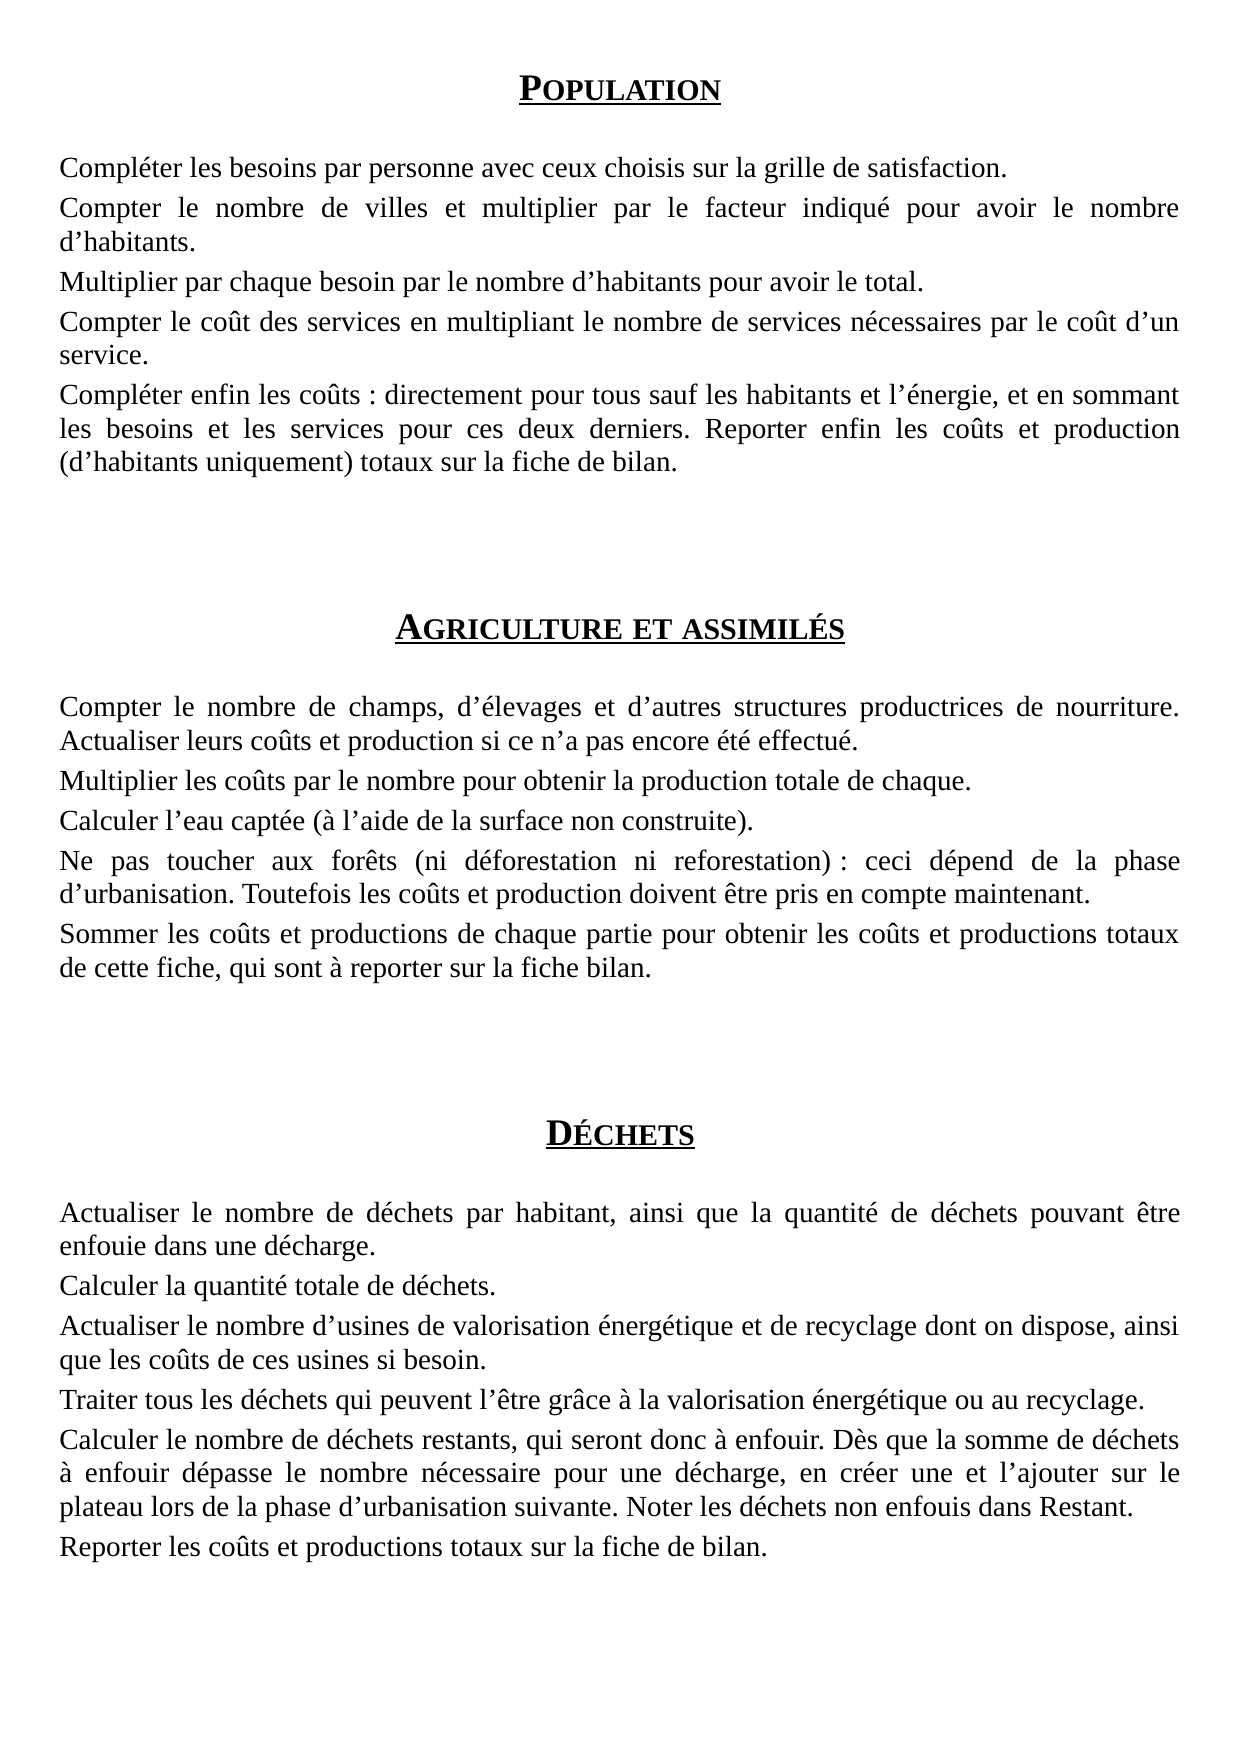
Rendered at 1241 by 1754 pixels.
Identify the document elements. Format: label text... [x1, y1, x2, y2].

text Compléter les besoins par personne avec ceux choisis sur la grille de satisfaction. [59, 150, 1181, 184]
text Compter le nombre de champs, d’élevages et d’autres structures productrices de nourriture. Actualiser leurs coûts et production si ce n’a pas encore été effectué. [59, 689, 1181, 756]
text Calculer l’eau captée (à l’aide de la surface non construite). [59, 803, 1181, 836]
text Multiplier par chaque besoin par le nombre d’habitants pour avoir le total. [59, 264, 1181, 297]
text Actualiser le nombre de déchets par habitant, ainsi que la quantité de déchets pouvant être enfouie dans une décharge. [59, 1195, 1181, 1262]
text Calculer le nombre de déchets restants, qui seront donc à enfouir. Dès que la somme de déchets à enfouir dépasse le nombre nécessaire pour une décharge, en créer une et l’ajouter sur le plateau lors de la phase d’urbanisation suivante. Noter les déchets non enfouis dans Restant. [59, 1422, 1181, 1522]
text Déchets [59, 1110, 1181, 1153]
text Population [59, 66, 1181, 109]
text Compléter enfin les coûts : directement pour tous sauf les habitants et l’énergie, et en sommant les besoins et les services pour ces deux derniers. Reporter enfin les coûts et production (d’habitants uniquement) totaux sur la fiche de bilan. [59, 377, 1181, 478]
text Compter le coût des services en multipliant le nombre de services nécessaires par le coût d’un service. [59, 304, 1181, 371]
text Multiplier les coûts par le nombre pour obtenir la production totale de chaque. [59, 763, 1181, 796]
text Reporter les coûts et productions totaux sur la fiche de bilan. [59, 1529, 1181, 1562]
text Actualiser le nombre d’usines de valorisation énergétique et de recyclage dont on dispose, ainsi que les coûts de ces usines si besoin. [59, 1308, 1181, 1375]
text Ne pas toucher aux forêts (ni déforestation ni reforestation) : ceci dépend de la phase d’urbanisation. Toutefois les coûts et production doivent être pris en compte maintenant. [59, 843, 1181, 910]
text Compter le nombre de villes et multiplier par le facteur indiqué pour avoir le nombre d’habitants. [59, 190, 1181, 257]
text Calculer la quantité totale de déchets. [59, 1268, 1181, 1302]
text Sommer les coûts et productions de chaque partie pour obtenir les coûts et productions totaux de cette fiche, qui sont à reporter sur la fiche bilan. [59, 916, 1181, 983]
text Traiter tous les déchets qui peuvent l’être grâce à la valorisation énergétique ou au recyclage. [59, 1382, 1181, 1415]
text Agriculture et assimilés [59, 604, 1181, 648]
